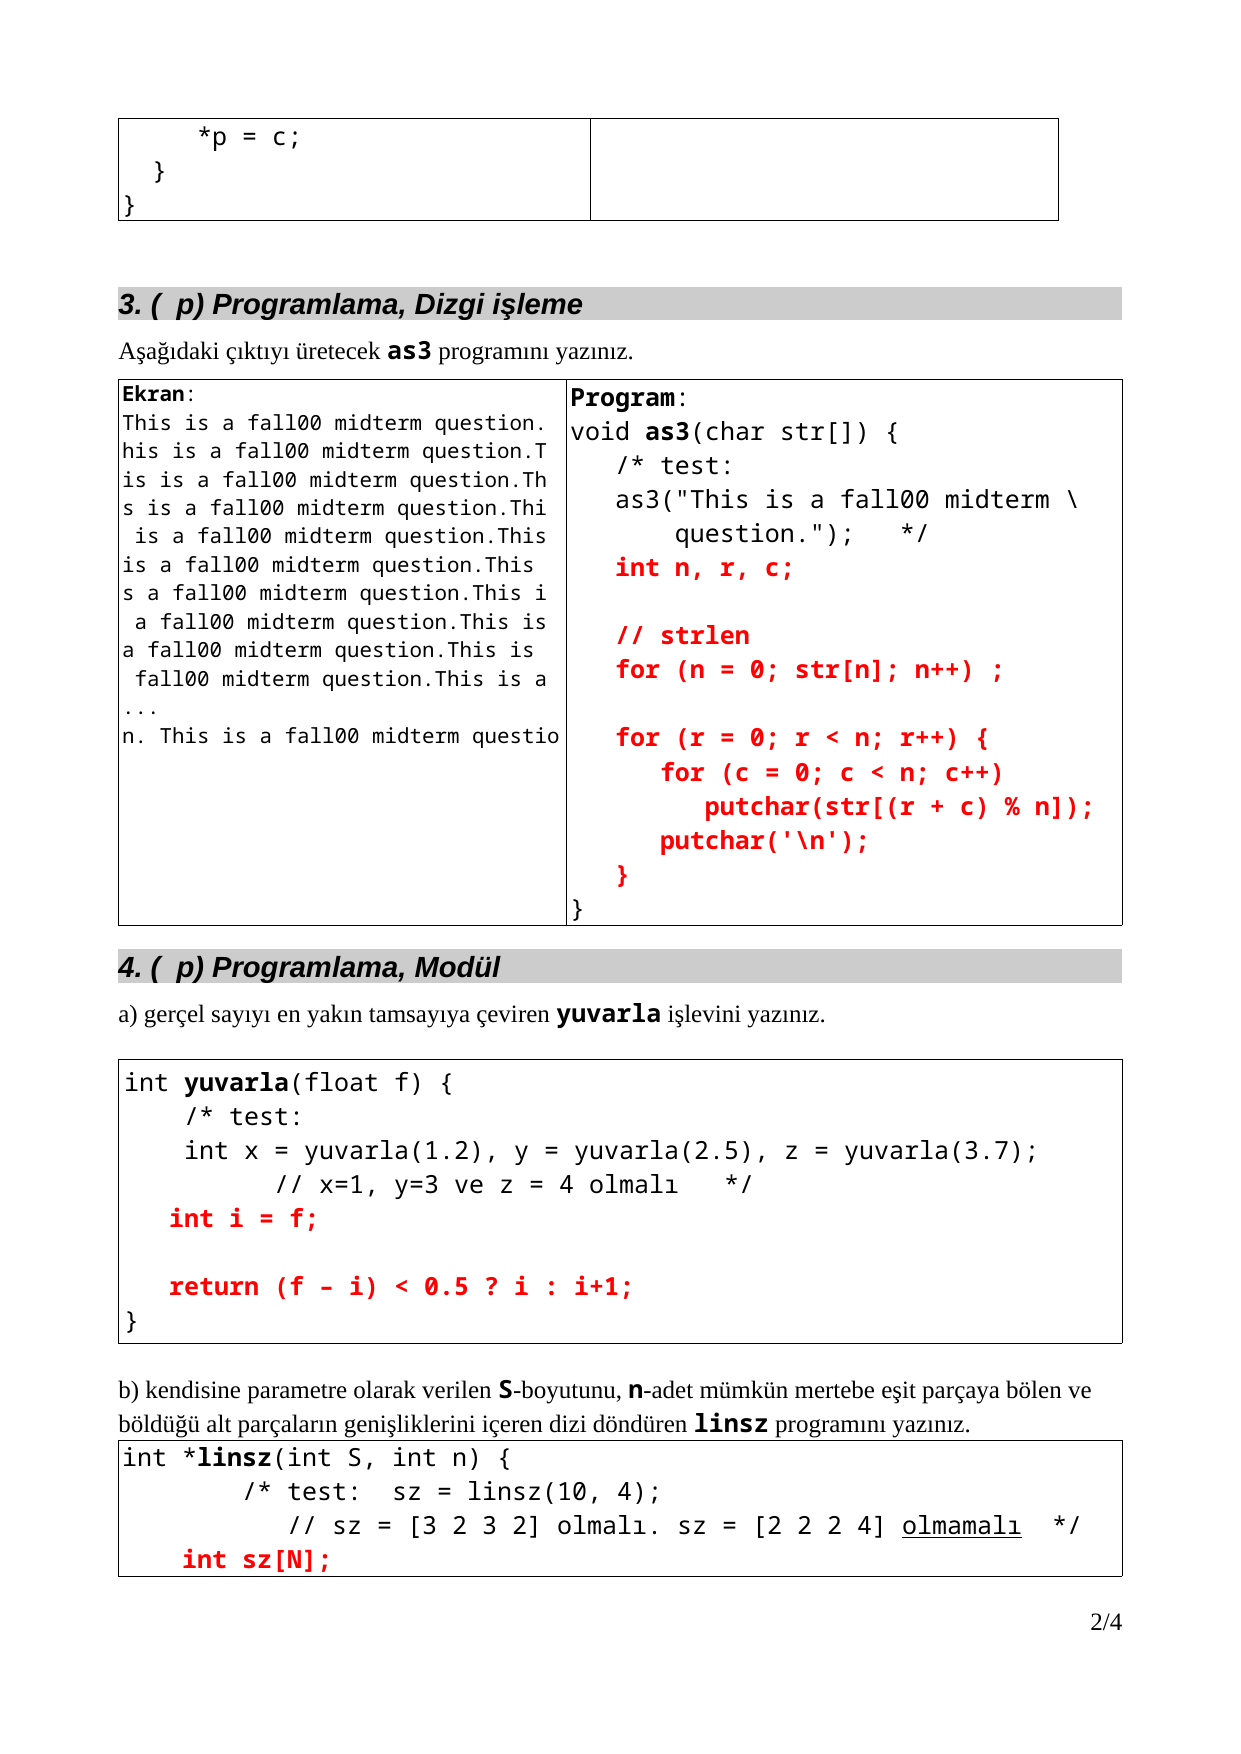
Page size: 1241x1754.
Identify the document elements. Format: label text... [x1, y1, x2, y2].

table_header *p = c; } } [119, 119, 590, 220]
table_header Program: void as3(char str[]) { /* test: as3("This is a fall00 midterm \ question."); */ int n, r, c; // strlen for (n = 0; str[n]; n++) ; for (r = 0; r < n; r++) { for (c = 0; c < n; c++) putchar(str[(r + c) % n]); putchar('\n'); } } [567, 380, 1122, 924]
subtitle 3. ( p) Programlama, Dizgi işleme [118, 287, 1122, 320]
table_header Ekran: This is a fall00 midterm question. his is a fall00 midterm question.T is is a fall00 midterm question.Th s is a fall00 midterm question.Thi is a fall00 midterm question.This is a fall00 midterm question.This s a fall00 midterm question.This i a fall00 midterm question.This is a fall00 midterm question.This is fall00 midterm question.This is a ... n. This is a fall00 midterm questio [119, 380, 566, 924]
subtitle 4. ( p) Programlama, Modül [118, 949, 1122, 983]
table_header int *linsz(int S, int n) { /* test: sz = linsz(10, 4); // sz = [3 2 3 2] olmalı. sz = [2 2 2 4] olmamalı */ int sz[N]; [119, 1441, 1122, 1576]
text b) kendisine parametre olarak verilen S-boyutunu, n-adet mümkün mertebe eşit parçaya bölen ve böldüğü alt parçaların genişliklerini içeren dizi döndüren linsz programını yazınız. [118, 1371, 1122, 1439]
table_header int yuvarla(float f) { /* test: int x = yuvarla(1.2), y = yuvarla(2.5), z = yuvarla(3.7); // x=1, y=3 ve z = 4 olmalı */ int i = f; return (f – i) < 0.5 ? i : i+1; } [119, 1060, 1122, 1342]
text Aşağıdaki çıktıyı üretecek as3 programını yazınız. [118, 333, 1122, 367]
text a) gerçel sayıyı en yakın tamsayıya çeviren yuvarla işlevini yazınız. [118, 996, 1122, 1030]
table_header [591, 119, 1058, 220]
